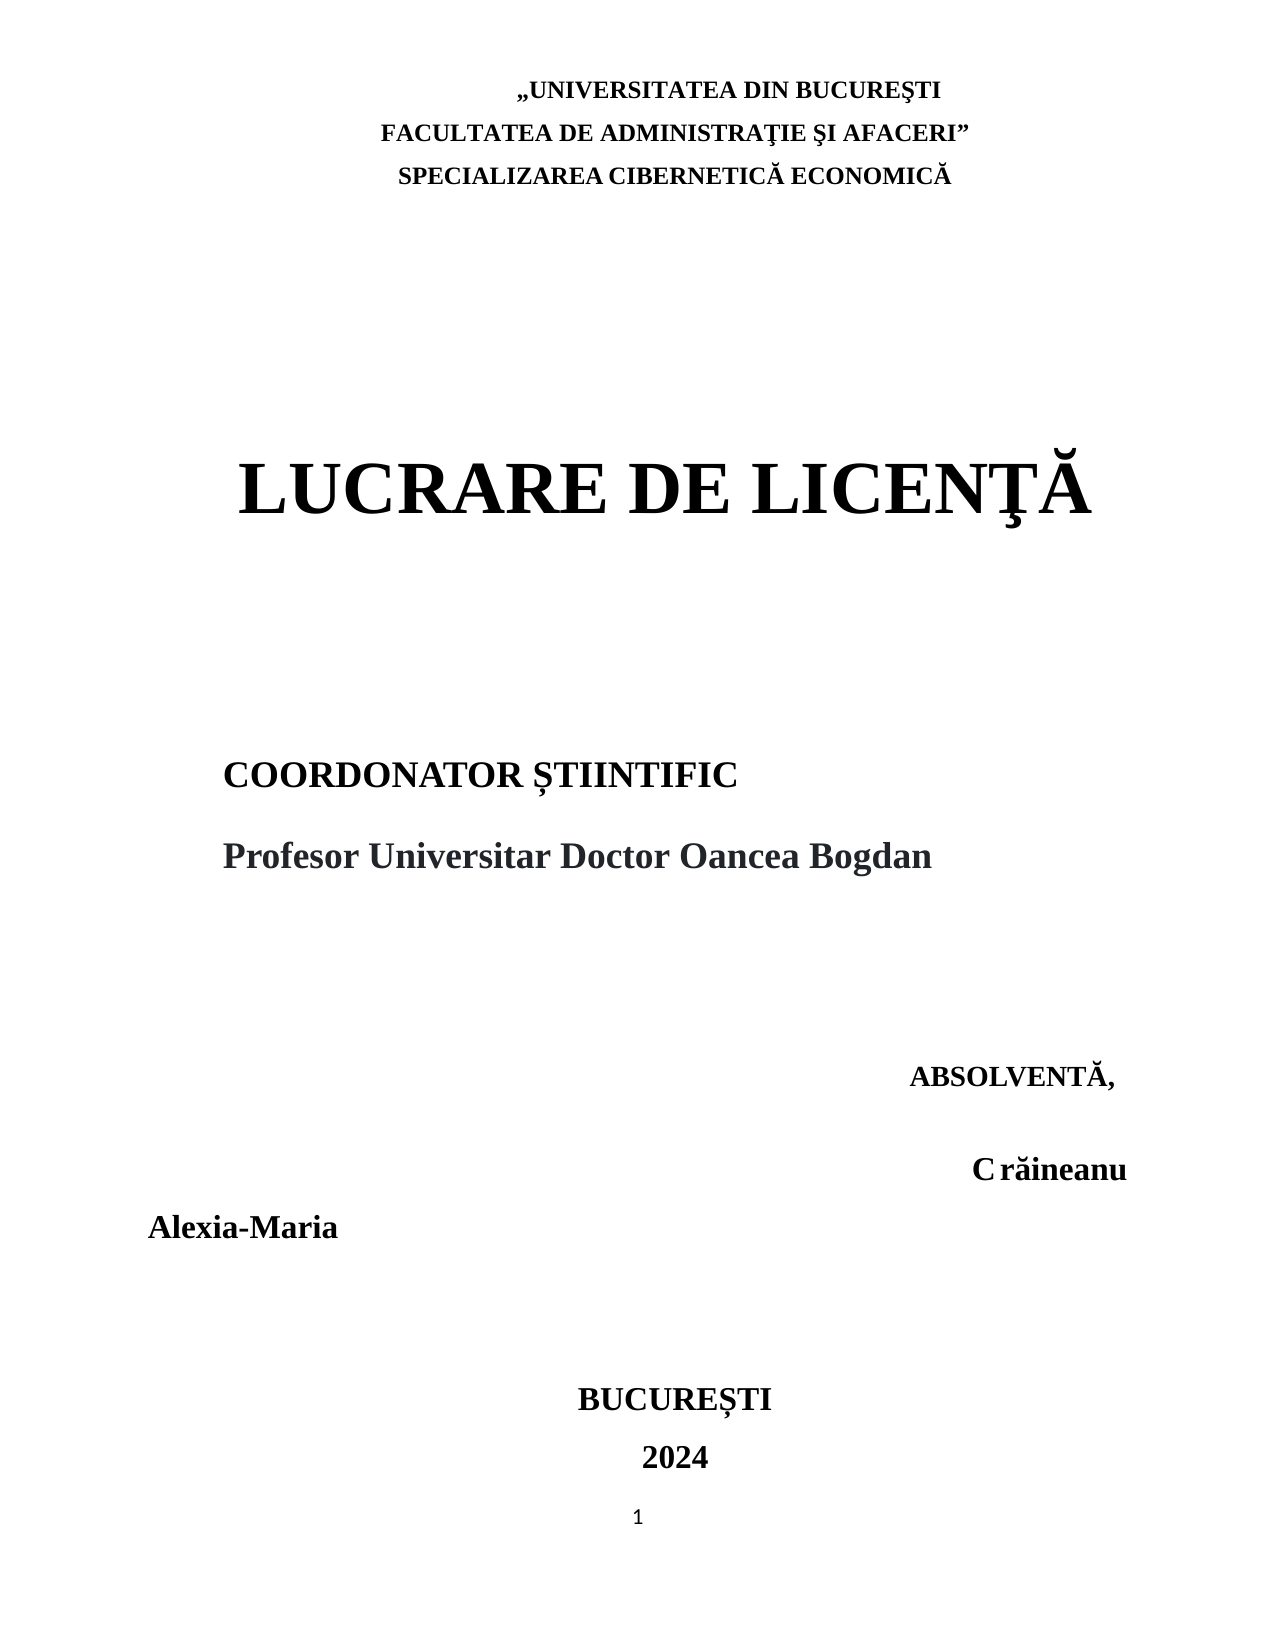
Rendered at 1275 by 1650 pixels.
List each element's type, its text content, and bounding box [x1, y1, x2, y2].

text BUCUREȘTI [148, 1379, 1127, 1418]
text 2024 [148, 1437, 1127, 1475]
text ABSOLVENTĂ, [148, 1032, 1127, 1099]
text LUCRARE DE LICENŢĂ [148, 443, 1127, 530]
text Crăineanu Alexia-Maria [148, 1149, 1127, 1245]
text SPECIALIZAREA CIBERNETICĂ ECONOMICĂ [148, 161, 1127, 190]
text „UNIVERSITATEA DIN BUCUREŞTI [148, 75, 1127, 104]
text COORDONATOR ȘTIINTIFIC [148, 752, 1127, 795]
text Profesor Universitar Doctor Oancea Bogdan [148, 834, 1127, 877]
text FACULTATEA DE ADMINISTRAŢIE ŞI AFACERI” [148, 118, 1127, 147]
